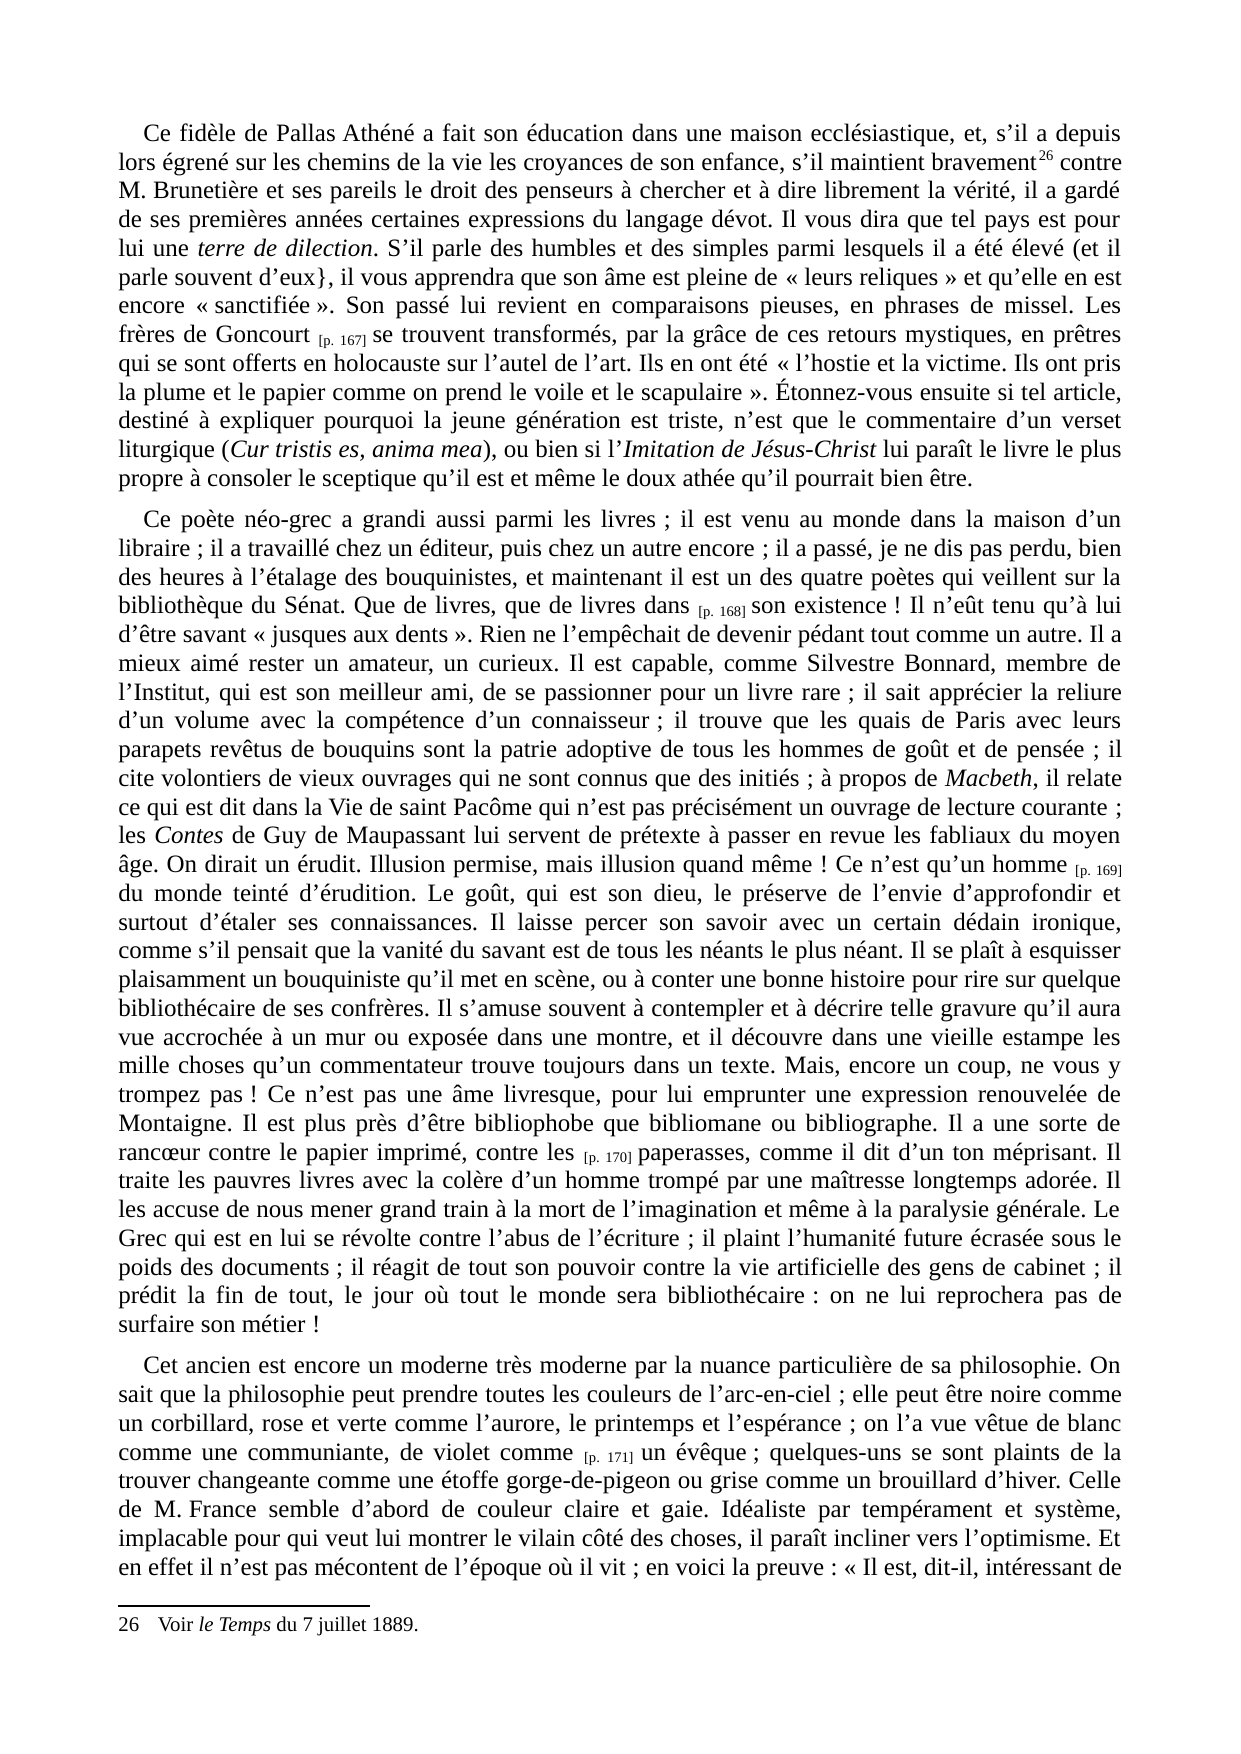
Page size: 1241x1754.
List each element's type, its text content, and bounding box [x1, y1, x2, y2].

text Cet ancien est encore un moderne très moderne par la nuance particulière de sa philosophie. On sait que la philosophie peut prendre toutes les couleurs de l’arc-en-ciel ; elle peut être noire comme un corbillard, rose et verte comme l’aurore, le printemps et l’espérance ; on l’a vue vêtue de blanc comme une communiante, de violet comme [p. 171] un évêque ; quelques-uns se sont plaints de la trouver changeante comme une étoffe gorge-de-pigeon ou grise comme un brouillard d’hiver. Celle de M. France semble d’abord de couleur claire et gaie. Idéaliste par tempérament et système, implacable pour qui veut lui montrer le vilain côté des choses, il paraît incliner vers l’optimisme. Et en effet il n’est pas mécontent de l’époque où il vit ; en voici la preuve : « Il est, dit-il, intéressant de [118, 1351, 1122, 1581]
text Voir le Temps du 7 juillet 1889. [118, 1612, 1122, 1636]
text Ce fidèle de Pallas Athéné a fait son éducation dans une maison ecclésiastique, et, s’il a depuis lors égrené sur les chemins de la vie les croyances de son enfance, s’il maintient bravement contre M. Brunetière et ses pareils le droit des penseurs à chercher et à dire librement la vérité, il a gardé de ses premières années certaines expressions du langage dévot. Il vous dira que tel pays est pour lui une terre de dilection. S’il parle des humbles et des simples parmi lesquels il a été élevé (et il parle souvent d’eux}, il vous apprendra que son âme est pleine de « leurs reliques » et qu’elle en est encore « sanctifiée ». Son passé lui revient en comparaisons pieuses, en phrases de missel. Les frères de Goncourt [p. 167] se trouvent transformés, par la grâce de ces retours mystiques, en prêtres qui se sont offerts en holocauste sur l’autel de l’art. Ils en ont été « l’hostie et la victime. Ils ont pris la plume et le papier comme on prend le voile et le scapulaire ». Étonnez-vous ensuite si tel article, destiné à expliquer pourquoi la jeune génération est triste, n’est que le commentaire d’un verset liturgique (Cur tristis es, anima mea), ou bien si l’Imitation de Jésus-Christ lui paraît le livre le plus propre à consoler le sceptique qu’il est et même le doux athée qu’il pourrait bien être. [118, 118, 1122, 492]
text Ce poète néo-grec a grandi aussi parmi les livres ; il est venu au monde dans la maison d’un libraire ; il a travaillé chez un éditeur, puis chez un autre encore ; il a passé, je ne dis pas perdu, bien des heures à l’étalage des bouquinistes, et maintenant il est un des quatre poètes qui veillent sur la bibliothèque du Sénat. Que de livres, que de livres dans [p. 168] son existence ! Il n’eût tenu qu’à lui d’être savant « jusques aux dents ». Rien ne l’empêchait de devenir pédant tout comme un autre. Il a mieux aimé rester un amateur, un curieux. Il est capable, comme Silvestre Bonnard, membre de l’Institut, qui est son meilleur ami, de se passionner pour un livre rare ; il sait apprécier la reliure d’un volume avec la compétence d’un connaisseur ; il trouve que les quais de Paris avec leurs parapets revêtus de bouquins sont la patrie adoptive de tous les hommes de goût et de pensée ; il cite volontiers de vieux ouvrages qui ne sont connus que des initiés ; à propos de Macbeth, il relate ce qui est dit dans la Vie de saint Pacôme qui n’est pas précisément un ouvrage de lecture courante ; les Contes de Guy de Maupassant lui servent de prétexte à passer en revue les fabliaux du moyen âge. On dirait un érudit. Illusion permise, mais illusion quand même ! Ce n’est qu’un homme [p. 169] du monde teinté d’érudition. Le goût, qui est son dieu, le préserve de l’envie d’approfondir et surtout d’étaler ses connaissances. Il laisse percer son savoir avec un certain dédain ironique, comme s’il pensait que la vanité du savant est de tous les néants le plus néant. Il se plaît à esquisser plaisamment un bouquiniste qu’il met en scène, ou à conter une bonne histoire pour rire sur quelque bibliothécaire de ses confrères. Il s’amuse souvent à contempler et à décrire telle gravure qu’il aura vue accrochée à un mur ou exposée dans une montre, et il découvre dans une vieille estampe les mille choses qu’un commentateur trouve toujours dans un texte. Mais, encore un coup, ne vous y trompez pas ! Ce n’est pas une âme livresque, pour lui emprunter une expression renouvelée de Montaigne. Il est plus près d’être bibliophobe que bibliomane ou bibliographe. Il a une sorte de rancœur contre le papier imprimé, contre les [p. 170] paperasses, comme il dit d’un ton méprisant. Il traite les pauvres livres avec la colère d’un homme trompé par une maîtresse longtemps adorée. Il les accuse de nous mener grand train à la mort de l’imagination et même à la paralysie générale. Le Grec qui est en lui se révolte contre l’abus de l’écriture ; il plaint l’humanité future écrasée sous le poids des documents ; il réagit de tout son pouvoir contre la vie artificielle des gens de cabinet ; il prédit la fin de tout, le jour où tout le monde sera bibliothécaire : on ne lui reprochera pas de surfaire son métier ! [118, 504, 1122, 1338]
